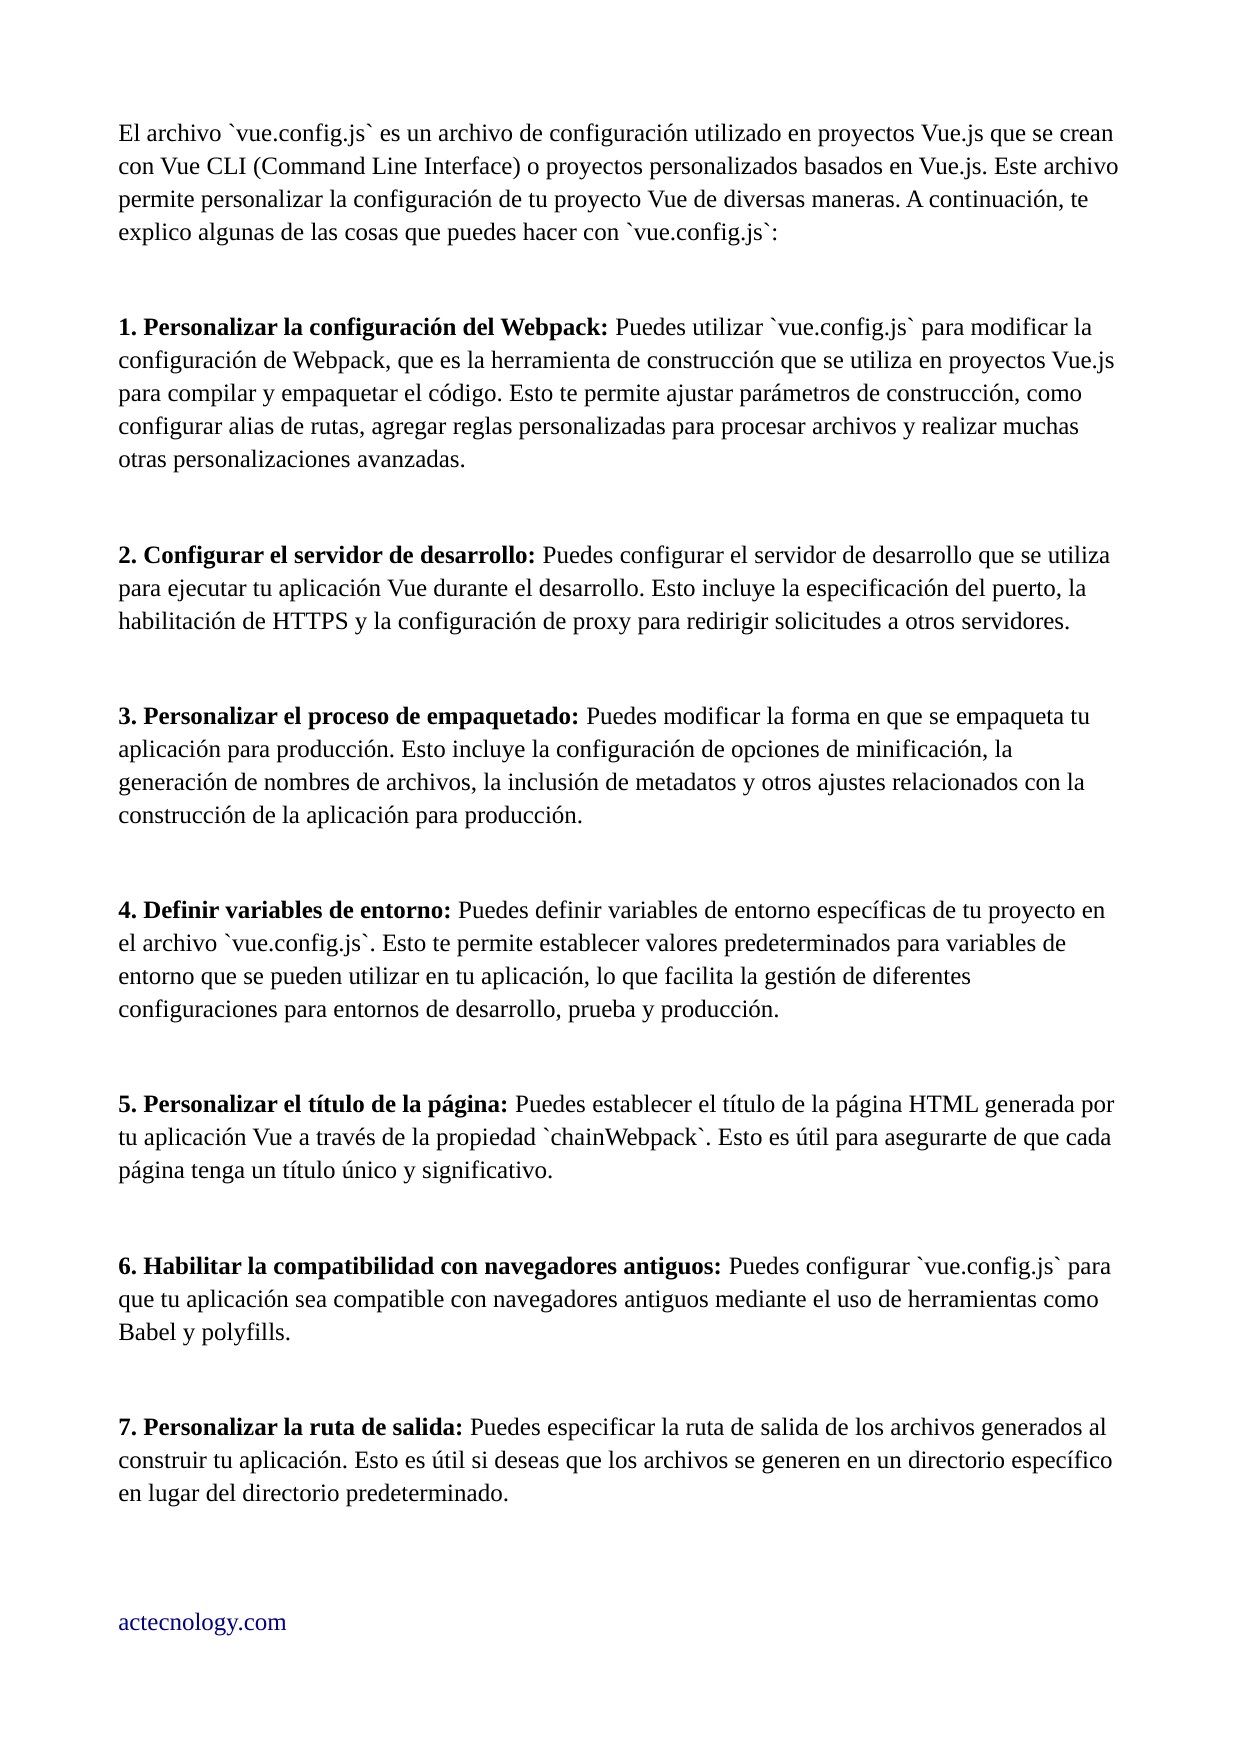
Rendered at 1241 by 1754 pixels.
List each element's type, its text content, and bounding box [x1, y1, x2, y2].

text 1. Personalizar la configuración del Webpack: Puedes utilizar `vue.config.js` para modificar la configuración de Webpack, que es la herramienta de construcción que se utiliza en proyectos Vue.js para compilar y empaquetar el código. Esto te permite ajustar parámetros de construcción, como configurar alias de rutas, agregar reglas personalizadas para procesar archivos y realizar muchas otras personalizaciones avanzadas. [118, 312, 1122, 473]
text 7. Personalizar la ruta de salida: Puedes especificar la ruta de salida de los archivos generados al construir tu aplicación. Esto es útil si deseas que los archivos se generen en un directorio específico en lugar del directorio predeterminado. [118, 1412, 1122, 1507]
text 2. Configurar el servidor de desarrollo: Puedes configurar el servidor de desarrollo que se utiliza para ejecutar tu aplicación Vue durante el desarrollo. Esto incluye la especificación del puerto, la habilitación de HTTPS y la configuración de proxy para redirigir solicitudes a otros servidores. [118, 540, 1122, 634]
text 5. Personalizar el título de la página: Puedes establecer el título de la página HTML generada por tu aplicación Vue a través de la propiedad `chainWebpack`. Esto es útil para asegurarte de que cada página tenga un título único y significativo. [118, 1089, 1122, 1184]
text 3. Personalizar el proceso de empaquetado: Puedes modificar la forma en que se empaqueta tu aplicación para producción. Esto incluye la configuración de opciones de minificación, la generación de nombres de archivos, la inclusión de metadatos y otros ajustes relacionados con la construcción de la aplicación para producción. [118, 701, 1122, 829]
text El archivo `vue.config.js` es un archivo de configuración utilizado en proyectos Vue.js que se crean con Vue CLI (Command Line Interface) o proyectos personalizados basados en Vue.js. Este archivo permite personalizar la configuración de tu proyecto Vue de diversas maneras. A continuación, te explico algunas de las cosas que puedes hacer con `vue.config.js`: [118, 118, 1122, 246]
text 6. Habilitar la compatibilidad con navegadores antiguos: Puedes configurar `vue.config.js` para que tu aplicación sea compatible con navegadores antiguos mediante el uso de herramientas como Babel y polyfills. [118, 1251, 1122, 1346]
text 4. Definir variables de entorno: Puedes definir variables de entorno específicas de tu proyecto en el archivo `vue.config.js`. Esto te permite establecer valores predeterminados para variables de entorno que se pueden utilizar en tu aplicación, lo que facilita la gestión de diferentes configuraciones para entornos de desarrollo, prueba y producción. [118, 895, 1122, 1023]
